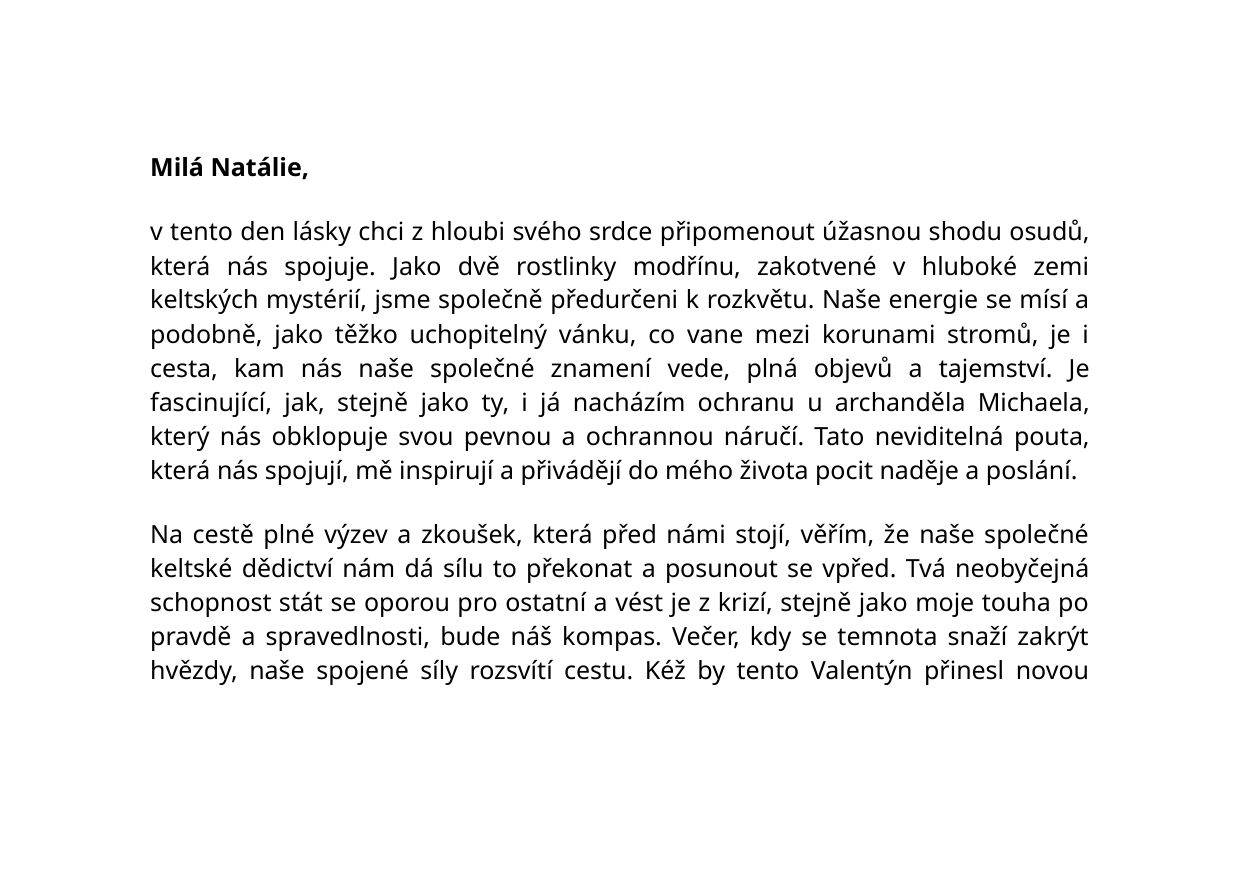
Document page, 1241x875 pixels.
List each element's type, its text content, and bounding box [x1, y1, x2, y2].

text v tento den lásky chci z hloubi svého srdce připomenout úžasnou shodu osudů, která nás spojuje. Jako dvě rostlinky modřínu, zakotvené v hluboké zemi keltských mystérií, jsme společně předurčeni k rozkvětu. Naše energie se mísí a podobně, jako těžko uchopitelný vánku, co vane mezi korunami stromů, je i cesta, kam nás naše společné znamení vede, plná objevů a tajemství. Je fascinující, jak, stejně jako ty, i já nacházím ochranu u archanděla Michaela, který nás obklopuje svou pevnou a ochrannou náručí. Tato neviditelná pouta, která nás spojují, mě inspirují a přivádějí do mého života pocit naděje a poslání. [150, 214, 1091, 487]
text Milá Natálie, [150, 150, 1091, 184]
text Na cestě plné výzev a zkoušek, která před námi stojí, věřím, že naše společné keltské dědictví nám dá sílu to překonat a posunout se vpřed. Tvá neobyčejná schopnost stát se oporou pro ostatní a vést je z krizí, stejně jako moje touha po pravdě a spravedlnosti, bude náš kompas. Večer, kdy se temnota snaží zakrýt hvězdy, naše spojené síly rozsvítí cestu. Kéž by tento Valentýn přinesl novou kapitolu plnou vzájemného porozumění, společných radostí a nekonečného růstu. [150, 517, 1091, 687]
